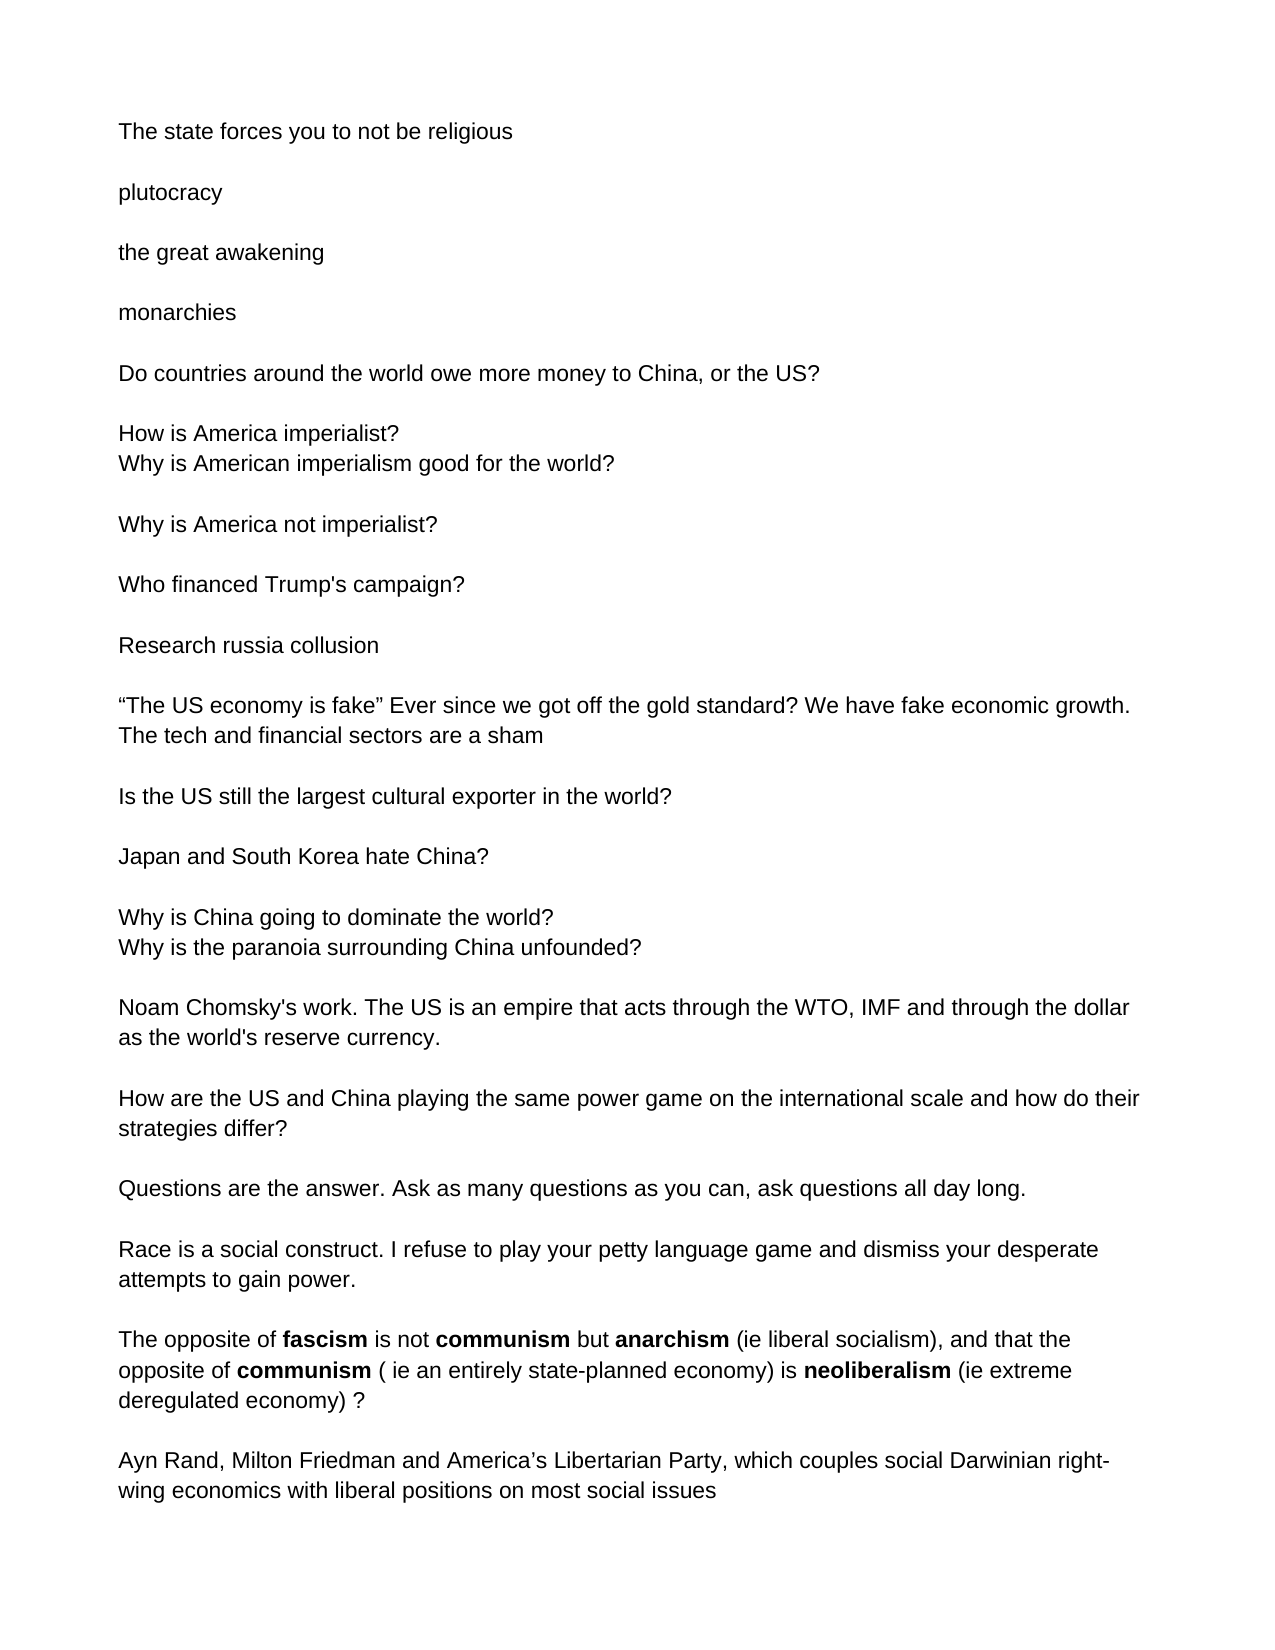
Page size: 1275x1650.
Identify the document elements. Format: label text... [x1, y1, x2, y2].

text Why is American imperialism good for the world? [118, 450, 1157, 507]
text Why is the paranoia surrounding China unfounded? [118, 934, 1157, 960]
text The state forces you to not be religious [118, 118, 1157, 144]
text Noam Chomsky's work. The US is an empire that acts through the WTO, IMF and through the dollar as the world's reserve currency. [118, 994, 1157, 1051]
text The opposite of fascism is not communism but anarchism (ie liberal socialism), and that the opposite of communism ( ie an entirely state-planned economy) is neoliberalism (ie extreme deregulated economy) ? [118, 1326, 1157, 1413]
text “The US economy is fake” Ever since we got off the gold standard? We have fake economic growth. The tech and financial sectors are a sham [118, 692, 1157, 749]
text Japan and South Korea hate China? [118, 843, 1157, 869]
text Why is America not imperialist? [118, 511, 1157, 537]
text Do countries around the world owe more money to China, or the US? [118, 360, 1157, 386]
text Who financed Trump's campaign? [118, 571, 1157, 598]
text the great awakening [118, 239, 1157, 265]
text Questions are the answer. Ask as many questions as you can, ask questions all day long. [118, 1175, 1157, 1202]
text How is America imperialist? [118, 420, 1157, 447]
text plutocracy [118, 178, 1157, 205]
text Ayn Rand, Milton Friedman and America’s Libertarian Party, which couples social Darwinian right-wing economics with liberal positions on most social issues [118, 1447, 1157, 1504]
text How are the US and China playing the same power game on the international scale and how do their strategies differ? [118, 1085, 1157, 1141]
text Race is a social construct. I refuse to play your petty language game and dismiss your desperate attempts to gain power. [118, 1236, 1157, 1292]
text Is the US still the largest cultural exporter in the world? [118, 783, 1157, 809]
text monarchies [118, 299, 1157, 326]
text Why is China going to dominate the world? [118, 903, 1157, 930]
text Research russia collusion [118, 601, 1157, 658]
